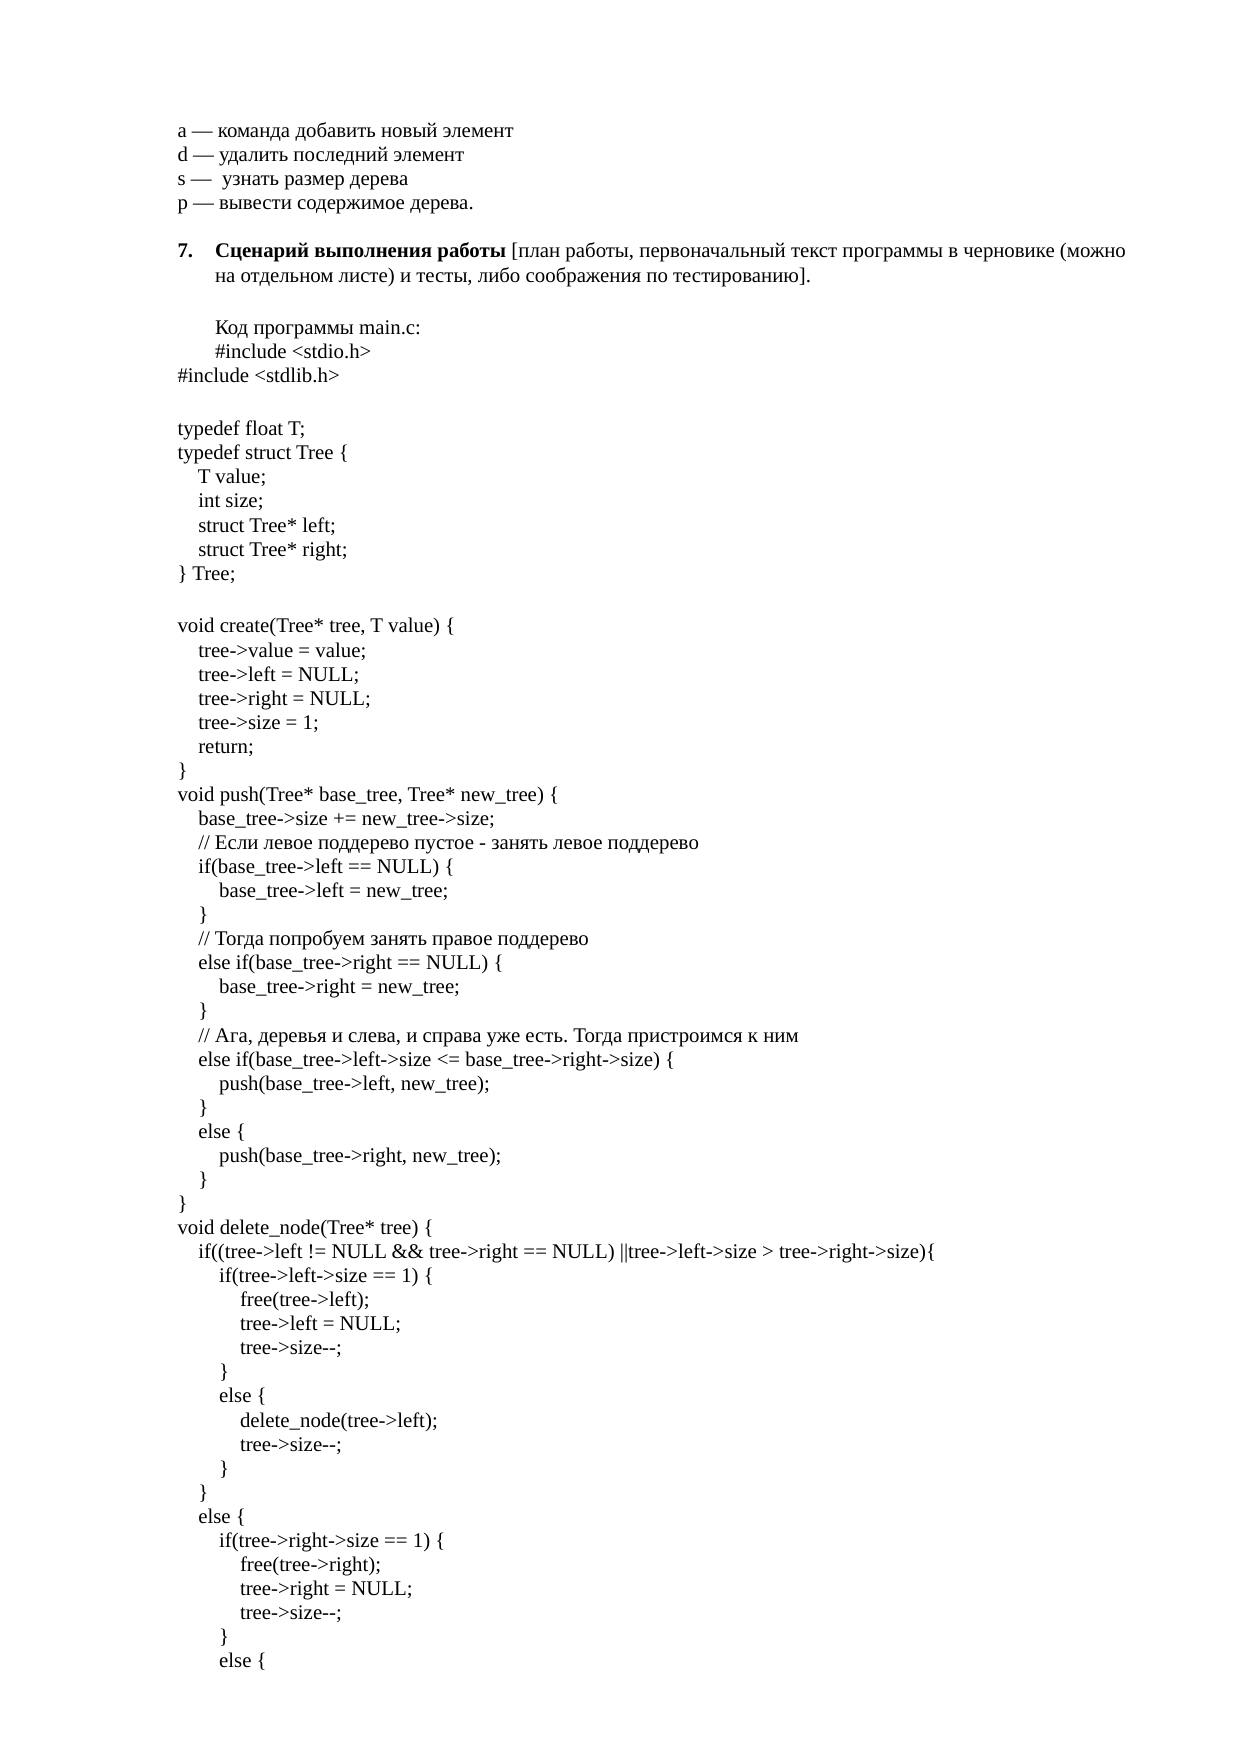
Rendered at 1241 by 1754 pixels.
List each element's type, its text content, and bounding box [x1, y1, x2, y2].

text return; [177, 734, 1152, 758]
text #include <stdio.h> [177, 339, 1152, 363]
text // Ага, деревья и слева, и справа уже есть. Тогда пристроимся к ним [177, 1022, 1152, 1047]
text push(base_tree->right, new_tree); [177, 1143, 1152, 1167]
text if(base_tree->left == NULL) { [177, 854, 1152, 878]
text if(tree->right->size == 1) { [177, 1528, 1152, 1552]
text void delete_node(Tree* tree) { [177, 1215, 1152, 1239]
text } [177, 1167, 1152, 1191]
text struct Tree* right; [177, 537, 1152, 561]
text tree->value = value; [177, 637, 1152, 662]
text tree->size--; [177, 1335, 1152, 1359]
text tree->left = NULL; [177, 1311, 1152, 1335]
text typedef float T; [177, 416, 1152, 440]
text tree->left = NULL; [177, 662, 1152, 686]
text a — команда добавить новый элемент [177, 118, 1152, 142]
text if(tree->left->size == 1) { [177, 1263, 1152, 1287]
text s — узнать размер дерева [177, 166, 1152, 190]
text p — вывести содержимое дерева. [177, 190, 1152, 214]
text } [177, 1456, 1152, 1480]
text int size; [177, 488, 1152, 512]
text } Tree; [177, 561, 1152, 585]
text if((tree->left != NULL && tree->right == NULL) ||tree->left->size > tree->right->size){ [177, 1239, 1152, 1263]
text else { [177, 1119, 1152, 1143]
text T value; [177, 464, 1152, 488]
text base_tree->right = new_tree; [177, 974, 1152, 998]
text void create(Tree* tree, T value) { [177, 613, 1152, 637]
text base_tree->left = new_tree; [177, 878, 1152, 902]
text // Тогда попробуем занять правое поддерево [177, 926, 1152, 950]
text delete_node(tree->left); [177, 1407, 1152, 1432]
text struct Tree* left; [177, 512, 1152, 537]
text } [177, 1624, 1152, 1648]
text tree->size--; [177, 1600, 1152, 1624]
text else if(base_tree->right == NULL) { [177, 950, 1152, 974]
text free(tree->right); [177, 1552, 1152, 1576]
text } [177, 1359, 1152, 1383]
text } [177, 902, 1152, 926]
text free(tree->left); [177, 1287, 1152, 1311]
text else { [177, 1383, 1152, 1407]
text tree->size = 1; [177, 710, 1152, 734]
text base_tree->size += new_tree->size; [177, 806, 1152, 830]
text else { [177, 1504, 1152, 1528]
list Сценарий выполнения работы [план работы, первоначальный текст программы в черновике (можно на отдельном листе) и тесты, либо соображения по тестированию]. [177, 238, 1152, 287]
text } [177, 1480, 1152, 1504]
text } [177, 1191, 1152, 1215]
text d — удалить последний элемент [177, 142, 1152, 166]
text Код программы main.c: [177, 315, 1152, 339]
text tree->size--; [177, 1432, 1152, 1456]
text } [177, 1095, 1152, 1119]
text } [177, 998, 1152, 1022]
text #include <stdlib.h> [177, 363, 1152, 387]
text // Если левое поддерево пустое - занять левое поддерево [177, 830, 1152, 854]
text } [177, 758, 1152, 782]
text else { [177, 1648, 1152, 1672]
text push(base_tree->left, new_tree); [177, 1071, 1152, 1095]
text else if(base_tree->left->size <= base_tree->right->size) { [177, 1047, 1152, 1071]
text tree->right = NULL; [177, 1576, 1152, 1600]
text typedef struct Tree { [177, 440, 1152, 464]
text void push(Tree* base_tree, Tree* new_tree) { [177, 782, 1152, 806]
text tree->right = NULL; [177, 686, 1152, 710]
